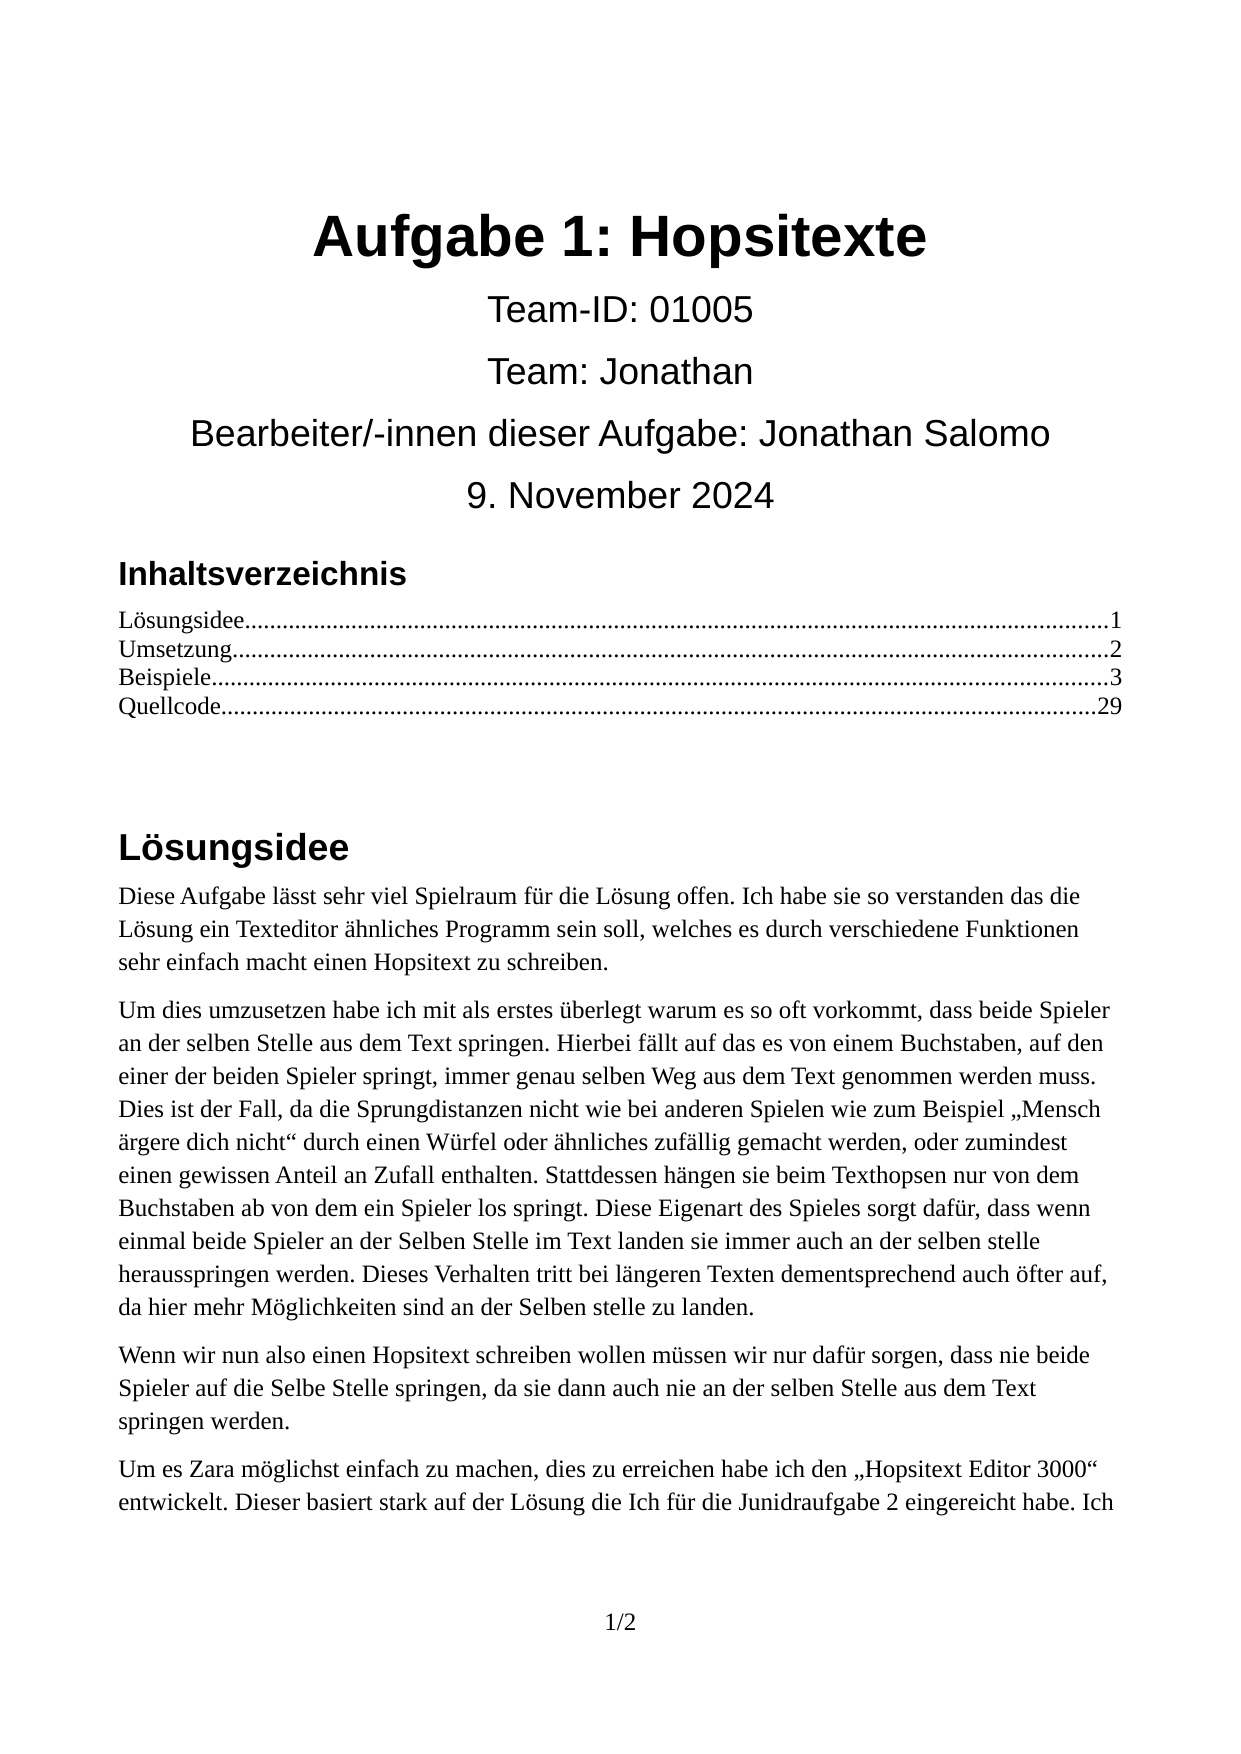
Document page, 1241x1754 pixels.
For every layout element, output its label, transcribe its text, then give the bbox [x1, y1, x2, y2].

title Aufgabe 1: Hopsitexte [118, 202, 1122, 269]
text Lösungsidee 1 [118, 605, 1122, 634]
text Wenn wir nun also einen Hopsitext schreiben wollen müssen wir nur dafür sorgen, dass nie beide Spieler auf die Selbe Stelle springen, da sie dann auch nie an der selben Stelle aus dem Text springen werden. [118, 1340, 1122, 1435]
text Umsetzung 2 [118, 634, 1122, 662]
subtitle Inhaltsverzeichnis [118, 554, 1122, 592]
subtitle Bearbeiter/-innen dieser Aufgabe: Jonathan Salomo [118, 411, 1122, 454]
subtitle Team-ID: 01005 [118, 288, 1122, 331]
subtitle 9. November 2024 [118, 473, 1122, 516]
subtitle Lösungsidee [118, 826, 1122, 869]
text Beispiele 3 [118, 662, 1122, 691]
text Quellcode 29 [118, 691, 1122, 720]
text Um dies umzusetzen habe ich mit als erstes überlegt warum es so oft vorkommt, dass beide Spieler an der selben Stelle aus dem Text springen. Hierbei fällt auf das es von einem Buchstaben, auf den einer der beiden Spieler springt, immer genau selben Weg aus dem Text genommen werden muss. Dies ist der Fall, da die Sprungdistanzen nicht wie bei anderen Spielen wie zum Beispiel „Mensch ärgere dich nicht“ durch einen Würfel oder ähnliches zufällig gemacht werden, oder zumindest einen gewissen Anteil an Zufall enthalten. Stattdessen hängen sie beim Texthopsen nur von dem Buchstaben ab von dem ein Spieler los springt. Diese Eigenart des Spieles sorgt dafür, dass wenn einmal beide Spieler an der Selben Stelle im Text landen sie immer auch an der selben stelle herausspringen werden. Dieses Verhalten tritt bei längeren Texten dementsprechend auch öfter auf, da hier mehr Möglichkeiten sind an der Selben stelle zu landen. [118, 995, 1122, 1321]
text Diese Aufgabe lässt sehr viel Spielraum für die Lösung offen. Ich habe sie so verstanden das die Lösung ein Texteditor ähnliches Programm sein soll, welches es durch verschiedene Funktionen sehr einfach macht einen Hopsitext zu schreiben. [118, 881, 1122, 976]
text Um es Zara möglichst einfach zu machen, dies zu erreichen habe ich den „Hopsitext Editor 3000“ entwickelt. Dieser basiert stark auf der Lösung die Ich für die Junidraufgabe 2 eingereicht habe. Ich [118, 1454, 1122, 1516]
subtitle Team: Jonathan [118, 349, 1122, 393]
